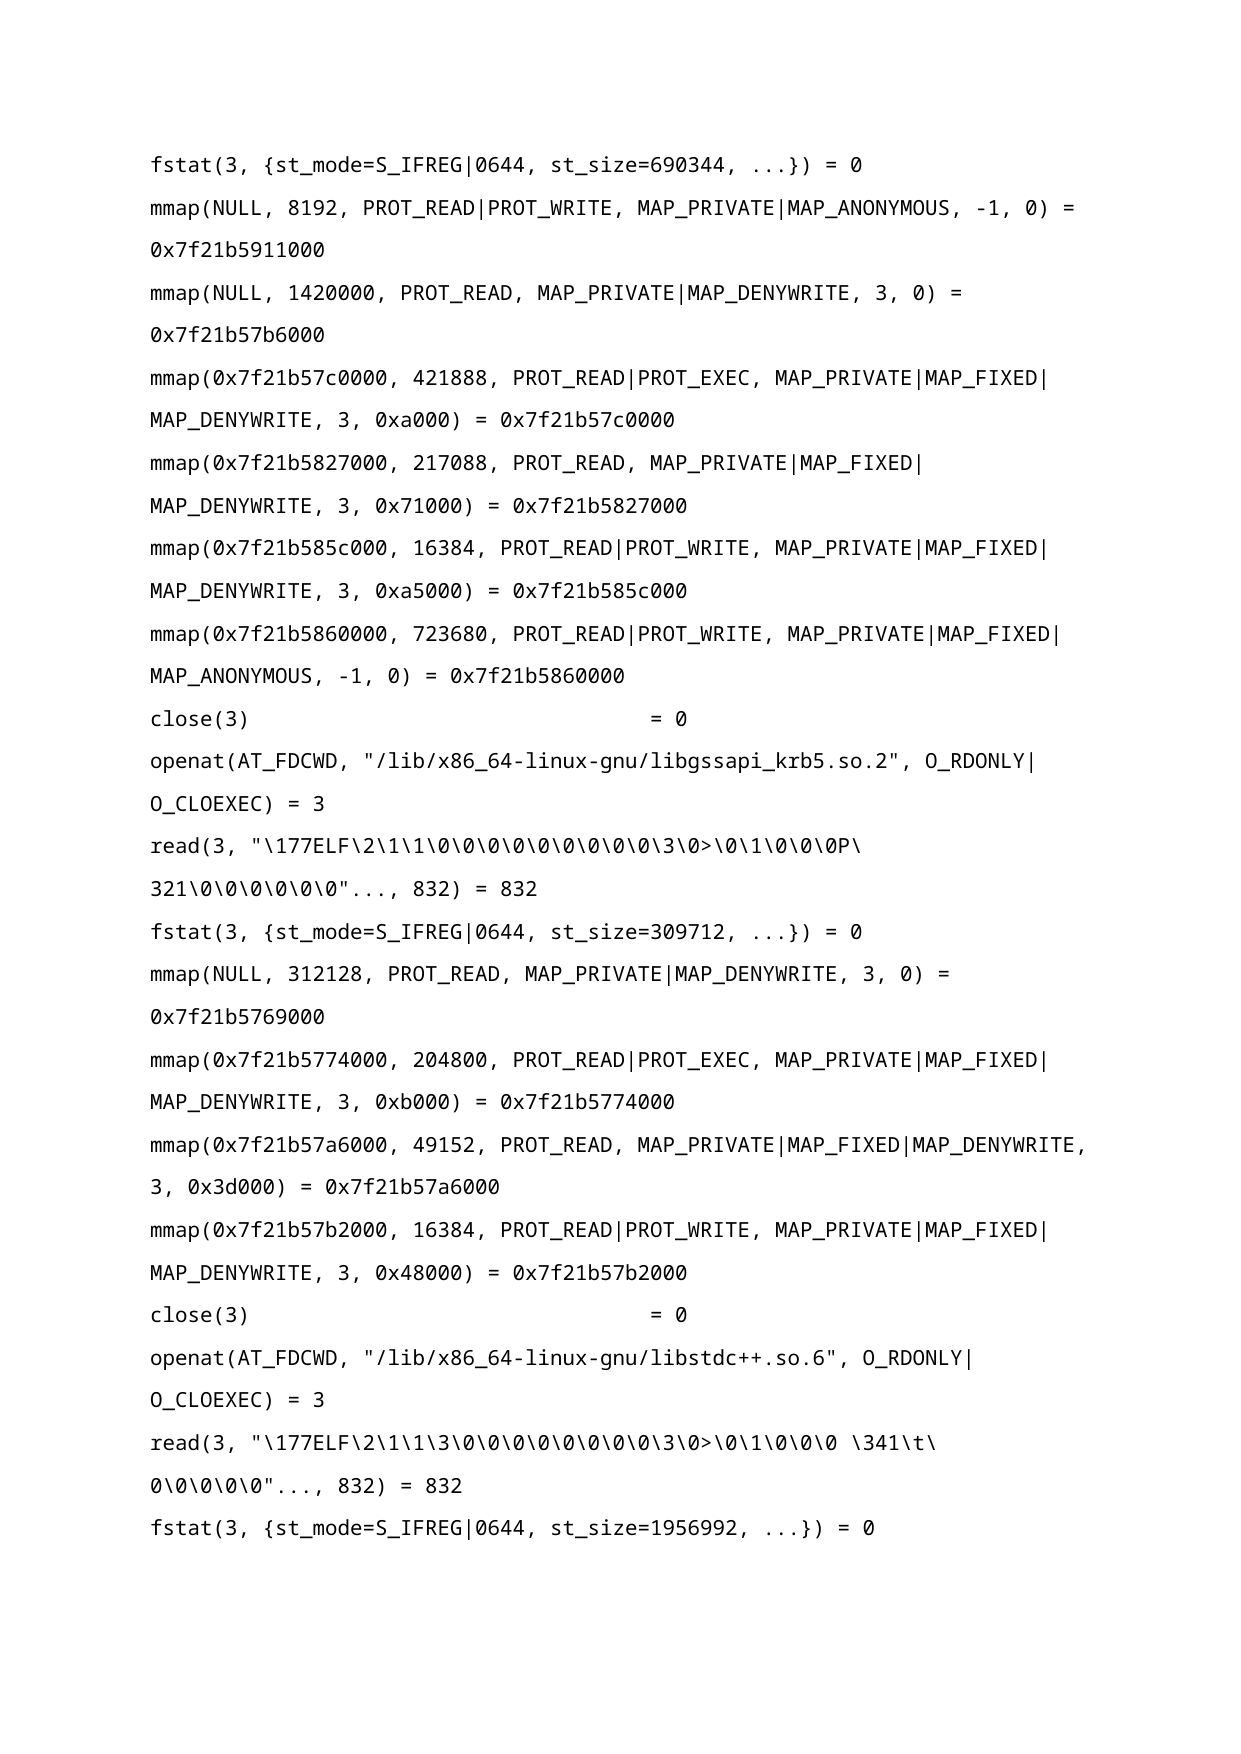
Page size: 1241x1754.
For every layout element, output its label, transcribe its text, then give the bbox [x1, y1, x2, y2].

text read(3, "\177ELF\2\1\1\0\0\0\0\0\0\0\0\0\3\0>\0\1\0\0\0P\321\0\0\0\0\0\0"..., 832) = 832 [150, 832, 1090, 903]
text close(3) = 0 [150, 704, 1090, 732]
text mmap(0x7f21b5827000, 217088, PROT_READ, MAP_PRIVATE|MAP_FIXED|MAP_DENYWRITE, 3, 0x71000) = 0x7f21b5827000 [150, 448, 1090, 519]
text openat(AT_FDCWD, "/lib/x86_64-linux-gnu/libstdc++.so.6", O_RDONLY|O_CLOEXEC) = 3 [150, 1343, 1090, 1414]
text mmap(0x7f21b57a6000, 49152, PROT_READ, MAP_PRIVATE|MAP_FIXED|MAP_DENYWRITE, 3, 0x3d000) = 0x7f21b57a6000 [150, 1130, 1090, 1201]
text mmap(0x7f21b5860000, 723680, PROT_READ|PROT_WRITE, MAP_PRIVATE|MAP_FIXED|MAP_ANONYMOUS, -1, 0) = 0x7f21b5860000 [150, 619, 1090, 690]
text fstat(3, {st_mode=S_IFREG|0644, st_size=1956992, ...}) = 0 [150, 1513, 1090, 1542]
text mmap(NULL, 312128, PROT_READ, MAP_PRIVATE|MAP_DENYWRITE, 3, 0) = 0x7f21b5769000 [150, 959, 1090, 1031]
text mmap(NULL, 1420000, PROT_READ, MAP_PRIVATE|MAP_DENYWRITE, 3, 0) = 0x7f21b57b6000 [150, 278, 1090, 349]
text close(3) = 0 [150, 1300, 1090, 1329]
text mmap(0x7f21b57b2000, 16384, PROT_READ|PROT_WRITE, MAP_PRIVATE|MAP_FIXED|MAP_DENYWRITE, 3, 0x48000) = 0x7f21b57b2000 [150, 1215, 1090, 1286]
text read(3, "\177ELF\2\1\1\3\0\0\0\0\0\0\0\0\3\0>\0\1\0\0\0 \341\t\0\0\0\0\0"..., 832) = 832 [150, 1428, 1090, 1499]
text mmap(0x7f21b585c000, 16384, PROT_READ|PROT_WRITE, MAP_PRIVATE|MAP_FIXED|MAP_DENYWRITE, 3, 0xa5000) = 0x7f21b585c000 [150, 533, 1090, 604]
text mmap(NULL, 8192, PROT_READ|PROT_WRITE, MAP_PRIVATE|MAP_ANONYMOUS, -1, 0) = 0x7f21b5911000 [150, 193, 1090, 264]
text openat(AT_FDCWD, "/lib/x86_64-linux-gnu/libgssapi_krb5.so.2", O_RDONLY|O_CLOEXEC) = 3 [150, 746, 1090, 817]
text mmap(0x7f21b5774000, 204800, PROT_READ|PROT_EXEC, MAP_PRIVATE|MAP_FIXED|MAP_DENYWRITE, 3, 0xb000) = 0x7f21b5774000 [150, 1045, 1090, 1116]
text mmap(0x7f21b57c0000, 421888, PROT_READ|PROT_EXEC, MAP_PRIVATE|MAP_FIXED|MAP_DENYWRITE, 3, 0xa000) = 0x7f21b57c0000 [150, 363, 1090, 434]
text fstat(3, {st_mode=S_IFREG|0644, st_size=690344, ...}) = 0 [150, 150, 1090, 178]
text fstat(3, {st_mode=S_IFREG|0644, st_size=309712, ...}) = 0 [150, 917, 1090, 945]
